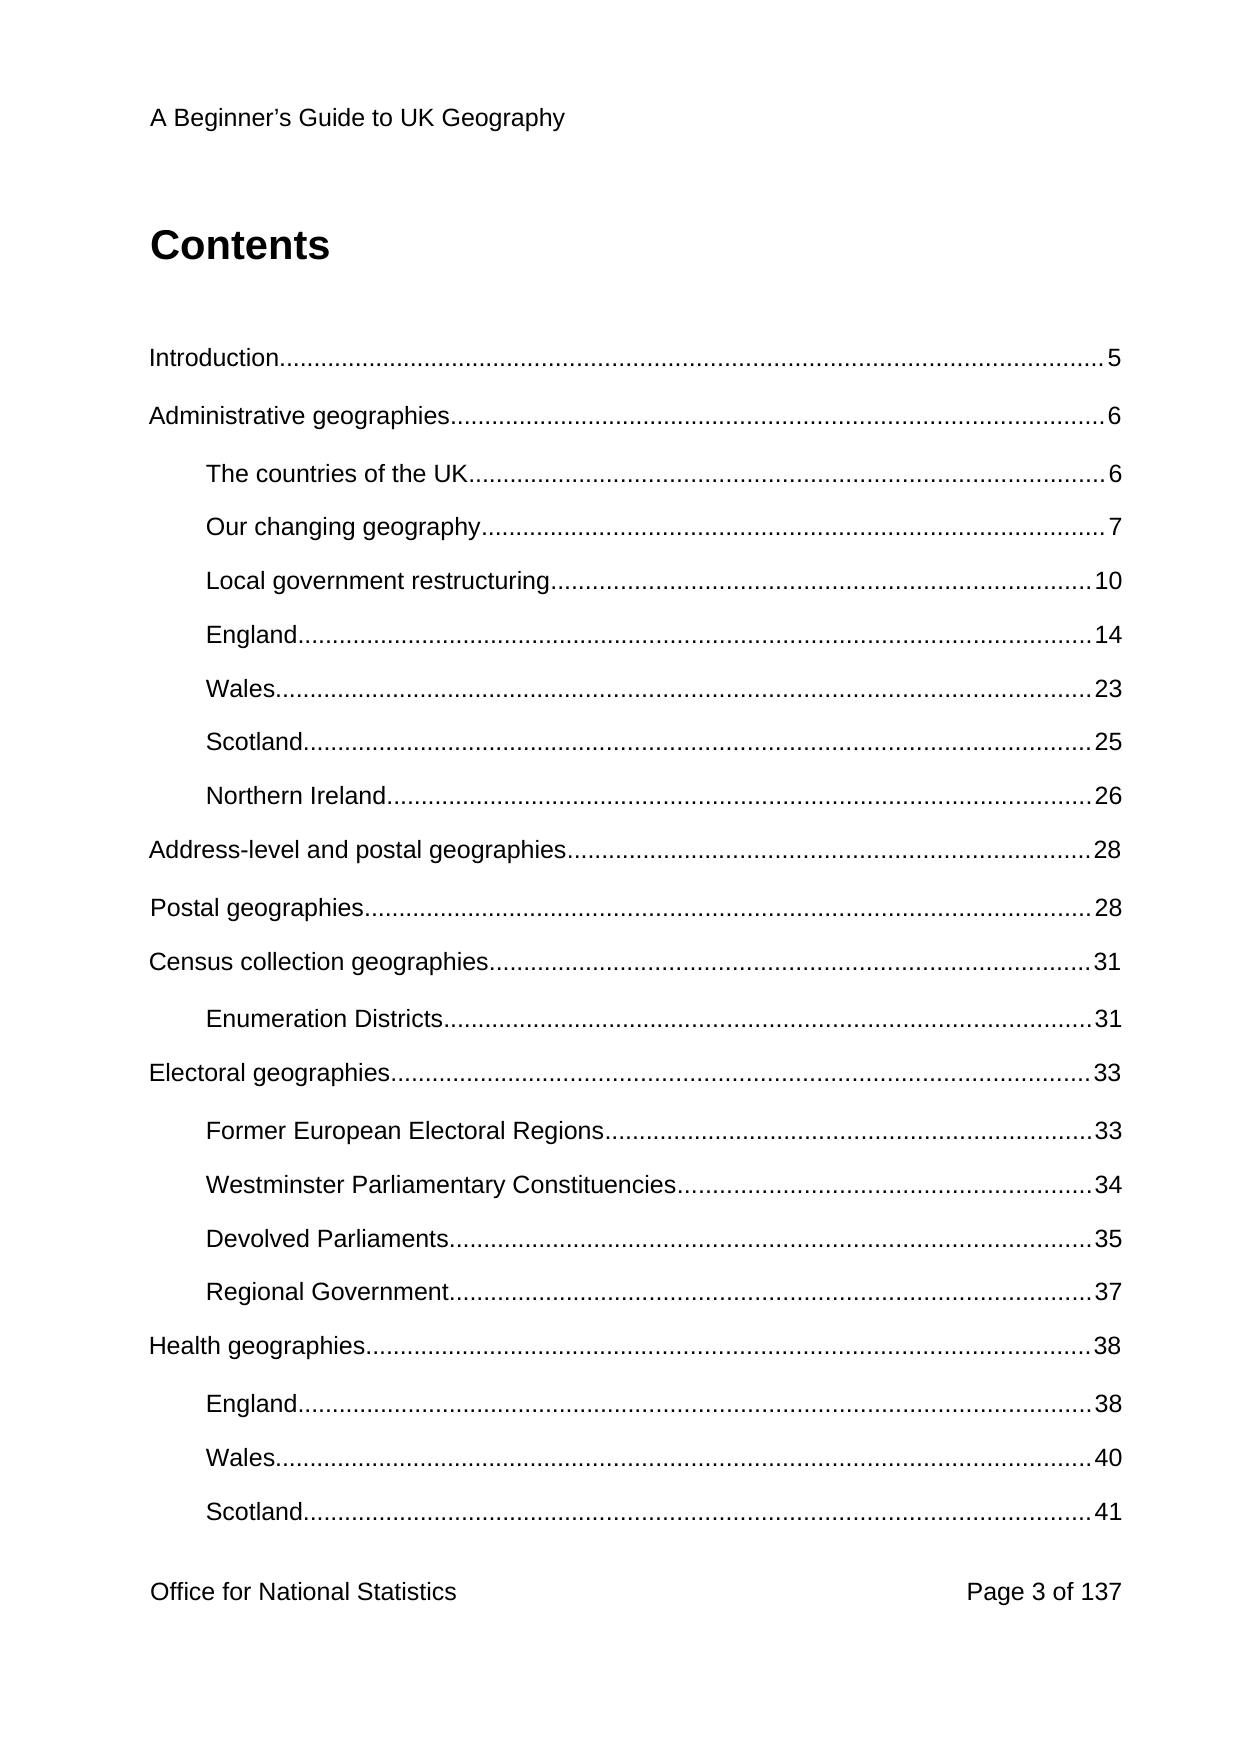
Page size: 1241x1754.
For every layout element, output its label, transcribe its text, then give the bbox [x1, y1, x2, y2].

text Census collection geographies 31 [148, 946, 1122, 975]
text Scotland 25 [150, 727, 1122, 756]
text Scotland 41 [150, 1496, 1122, 1525]
text Northern Ireland 26 [150, 781, 1122, 810]
text The countries of the UK 6 [150, 458, 1122, 487]
text Our changing geography 7 [150, 512, 1122, 541]
text Westminster Parliamentary Constituencies 34 [150, 1170, 1122, 1198]
text Introduction 5 [148, 343, 1122, 371]
text Enumeration Districts 31 [150, 1004, 1122, 1033]
text Administrative geographies 6 [148, 401, 1122, 429]
text Postal geographies 28 [150, 893, 1122, 921]
text Address-level and postal geographies 28 [148, 835, 1122, 863]
text Wales 40 [150, 1443, 1122, 1471]
text Local government restructuring 10 [150, 566, 1122, 595]
text Health geographies 38 [148, 1331, 1122, 1360]
text Wales 23 [150, 673, 1122, 702]
text Electoral geographies 33 [148, 1058, 1122, 1087]
text Regional Government 37 [150, 1277, 1122, 1306]
text England 38 [150, 1389, 1122, 1418]
text England 14 [150, 620, 1122, 648]
text Former European Electoral Regions 33 [150, 1116, 1122, 1145]
subtitle Contents [150, 220, 1122, 268]
text Devolved Parliaments 35 [150, 1223, 1122, 1252]
